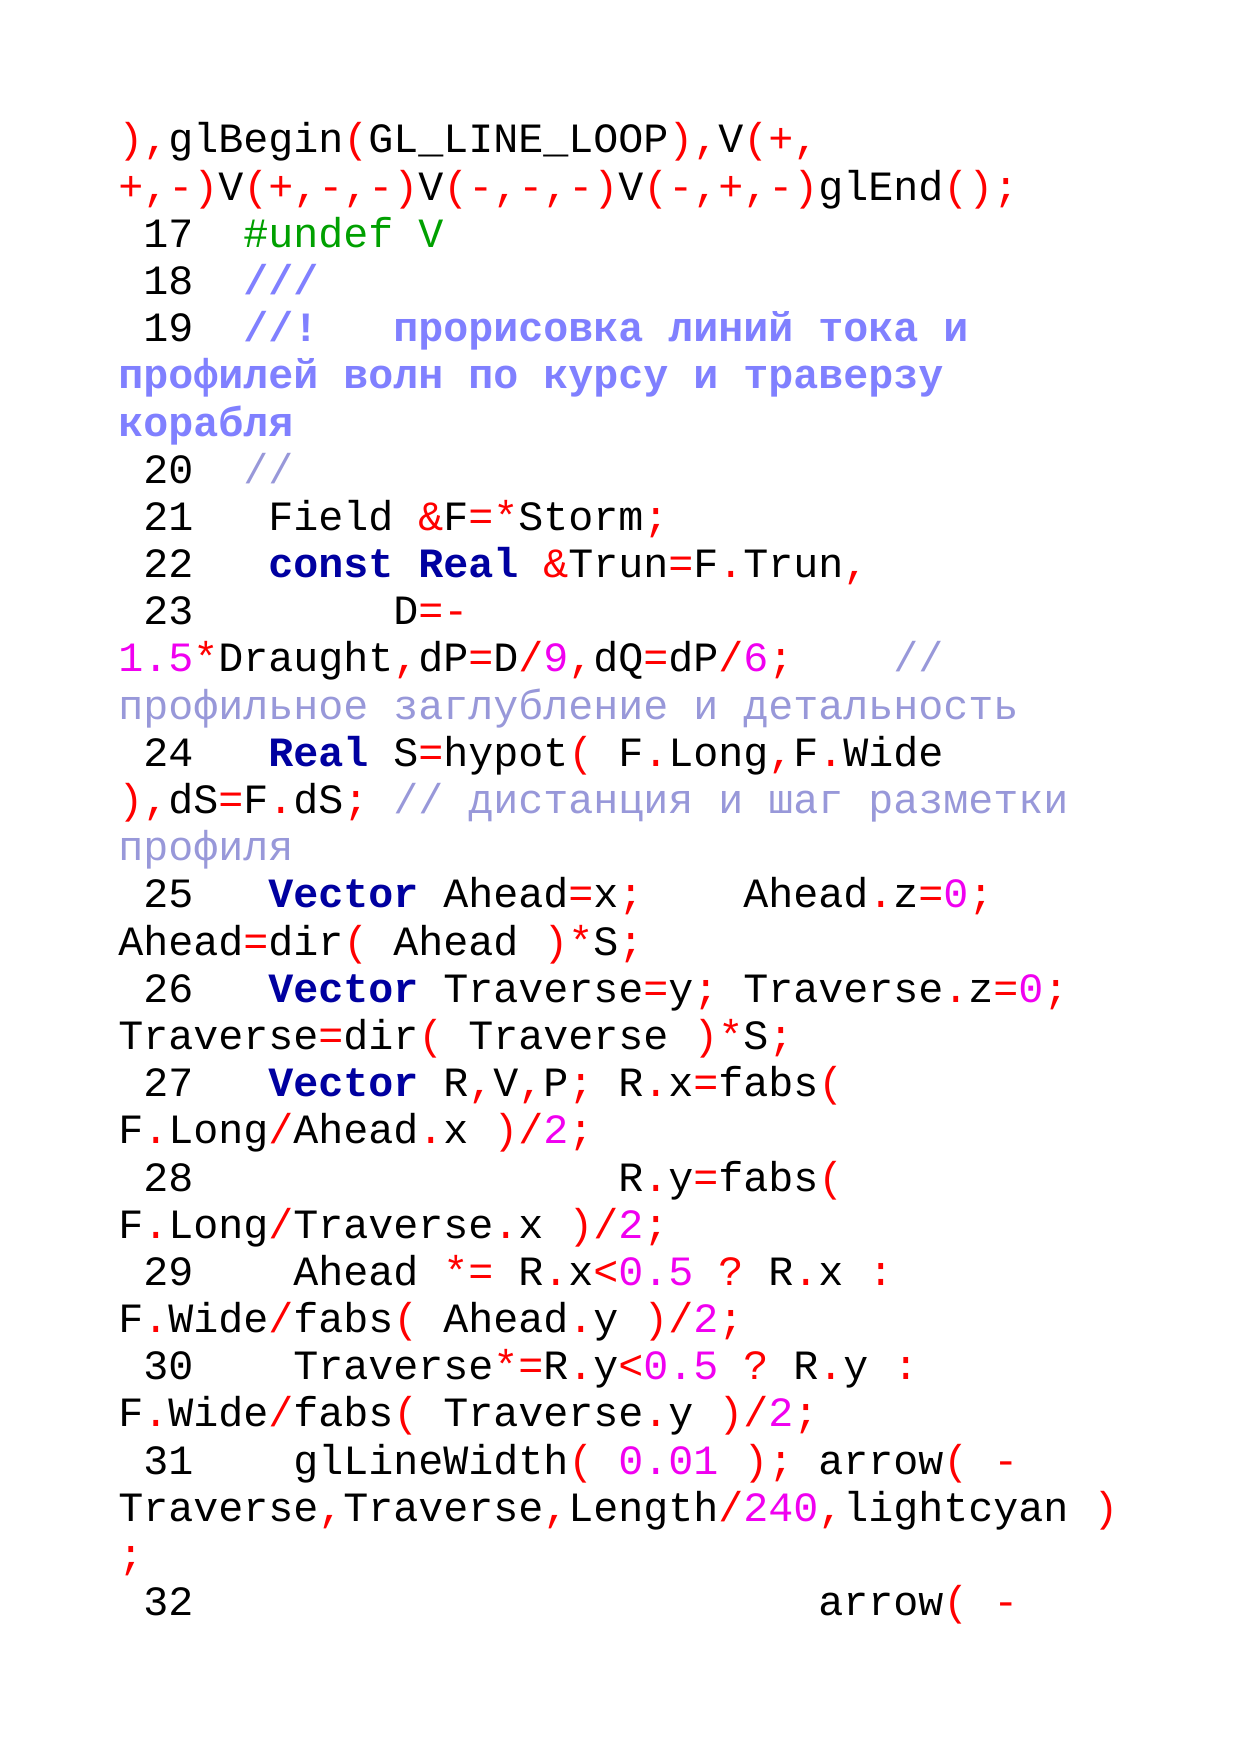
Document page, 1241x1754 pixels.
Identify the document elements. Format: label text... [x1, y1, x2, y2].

subtitle 30 Traverse*=R.y<0.5 ? R.y : F.Wide/fabs( Traverse.y )/2; [493, 1345, 543, 1392]
subtitle 26 Vector Traverse=y; Traverse.z=0; Traverse=dir( Traverse )*S; [118, 967, 1122, 1062]
subtitle 29 Ahead *= R.x<0.5 ? R.x : F.Wide/fabs( Ahead.y )/2; [543, 1251, 1122, 1345]
subtitle 25 Vector Ahead=x; Ahead.z=0; Ahead=dir( Ahead )*S; [543, 873, 593, 967]
subtitle 30 Traverse*=R.y<0.5 ? R.y : F.Wide/fabs( Traverse.y )/2; [618, 1345, 1122, 1439]
subtitle 32 arrow( -Ahead,Ahead,Length/240,yellow ); [118, 1581, 818, 1628]
subtitle 18 /// [118, 260, 1122, 307]
subtitle 17 #undef V [118, 212, 1122, 260]
subtitle 21 Field &F=*Storm; [118, 496, 268, 543]
subtitle 16 color( gray ),glBegin(GL_LINE_LOOP),V(+,+,-)V(+,-,-)V(-,-,-)V(-,+,-)glEnd(); [243, 118, 418, 212]
subtitle 27 Vector R,V,P; R.x=fabs( F.Long/Ahead.x )/2; [468, 1062, 1122, 1156]
subtitle 30 Traverse*=R.y<0.5 ? R.y : F.Wide/fabs( Traverse.y )/2; [568, 1345, 593, 1392]
subtitle 25 Vector Ahead=x; Ahead.z=0; Ahead=dir( Ahead )*S; [618, 873, 1122, 967]
subtitle 19 //! прорисовка линий тока и профилей волн по курсу и траверзу корабля [118, 307, 1122, 448]
subtitle 29 Ahead *= R.x<0.5 ? R.x : F.Wide/fabs( Ahead.y )/2; [118, 1251, 293, 1345]
subtitle 30 Traverse*=R.y<0.5 ? R.y : F.Wide/fabs( Traverse.y )/2; [118, 1345, 293, 1439]
subtitle 16 color( gray ),glBegin(GL_LINE_LOOP),V(+,+,-)V(+,-,-)V(-,-,-)V(-,+,-)glEnd(); [643, 118, 1122, 212]
subtitle 22 const Real &Trun=F.Trun, [843, 543, 1122, 590]
subtitle 23 D=-1.5*Draught,dP=D/9,dQ=dP/6; // профильное заглубление и детальность [118, 590, 1122, 732]
subtitle 22 const Real &Trun=F.Trun, [118, 543, 568, 590]
subtitle 25 Vector Ahead=x; Ahead.z=0; Ahead=dir( Ahead )*S; [118, 873, 443, 967]
subtitle 16 color( gray ),glBegin(GL_LINE_LOOP),V(+,+,-)V(+,-,-)V(-,-,-)V(-,+,-)glEnd(); [443, 165, 618, 212]
subtitle 30 Traverse*=R.y<0.5 ? R.y : F.Wide/fabs( Traverse.y )/2; [393, 1392, 443, 1439]
subtitle 21 Field &F=*Storm; [468, 496, 518, 543]
subtitle 27 Vector R,V,P; R.x=fabs( F.Long/Ahead.x )/2; [118, 1062, 443, 1156]
subtitle 21 Field &F=*Storm; [643, 496, 1122, 543]
subtitle 24 Real S=hypot( F.Long,F.Wide ),dS=F.dS; // дистанция и шаг разметки профиля [118, 732, 1122, 873]
subtitle 29 Ahead *= R.x<0.5 ? R.x : F.Wide/fabs( Ahead.y )/2; [393, 1251, 518, 1345]
subtitle 22 const Real &Trun=F.Trun, [718, 543, 743, 590]
subtitle 16 color( gray ),glBegin(GL_LINE_LOOP),V(+,+,-)V(+,-,-)V(-,-,-)V(-,+,-)glEnd(); [118, 118, 218, 212]
subtitle 21 Field &F=*Storm; [418, 496, 443, 543]
subtitle 22 const Real &Trun=F.Trun, [668, 543, 693, 590]
subtitle 20 // [118, 448, 1122, 496]
subtitle 28 R.y=fabs( F.Long/Traverse.x )/2; [118, 1156, 1122, 1251]
subtitle 31 glLineWidth( 0.01 ); arrow( -Traverse,Traverse,Length/240,lightcyan ); [118, 1439, 1122, 1581]
subtitle 32 arrow( -Ahead,Ahead,Length/240,yellow ); [943, 1581, 1122, 1628]
